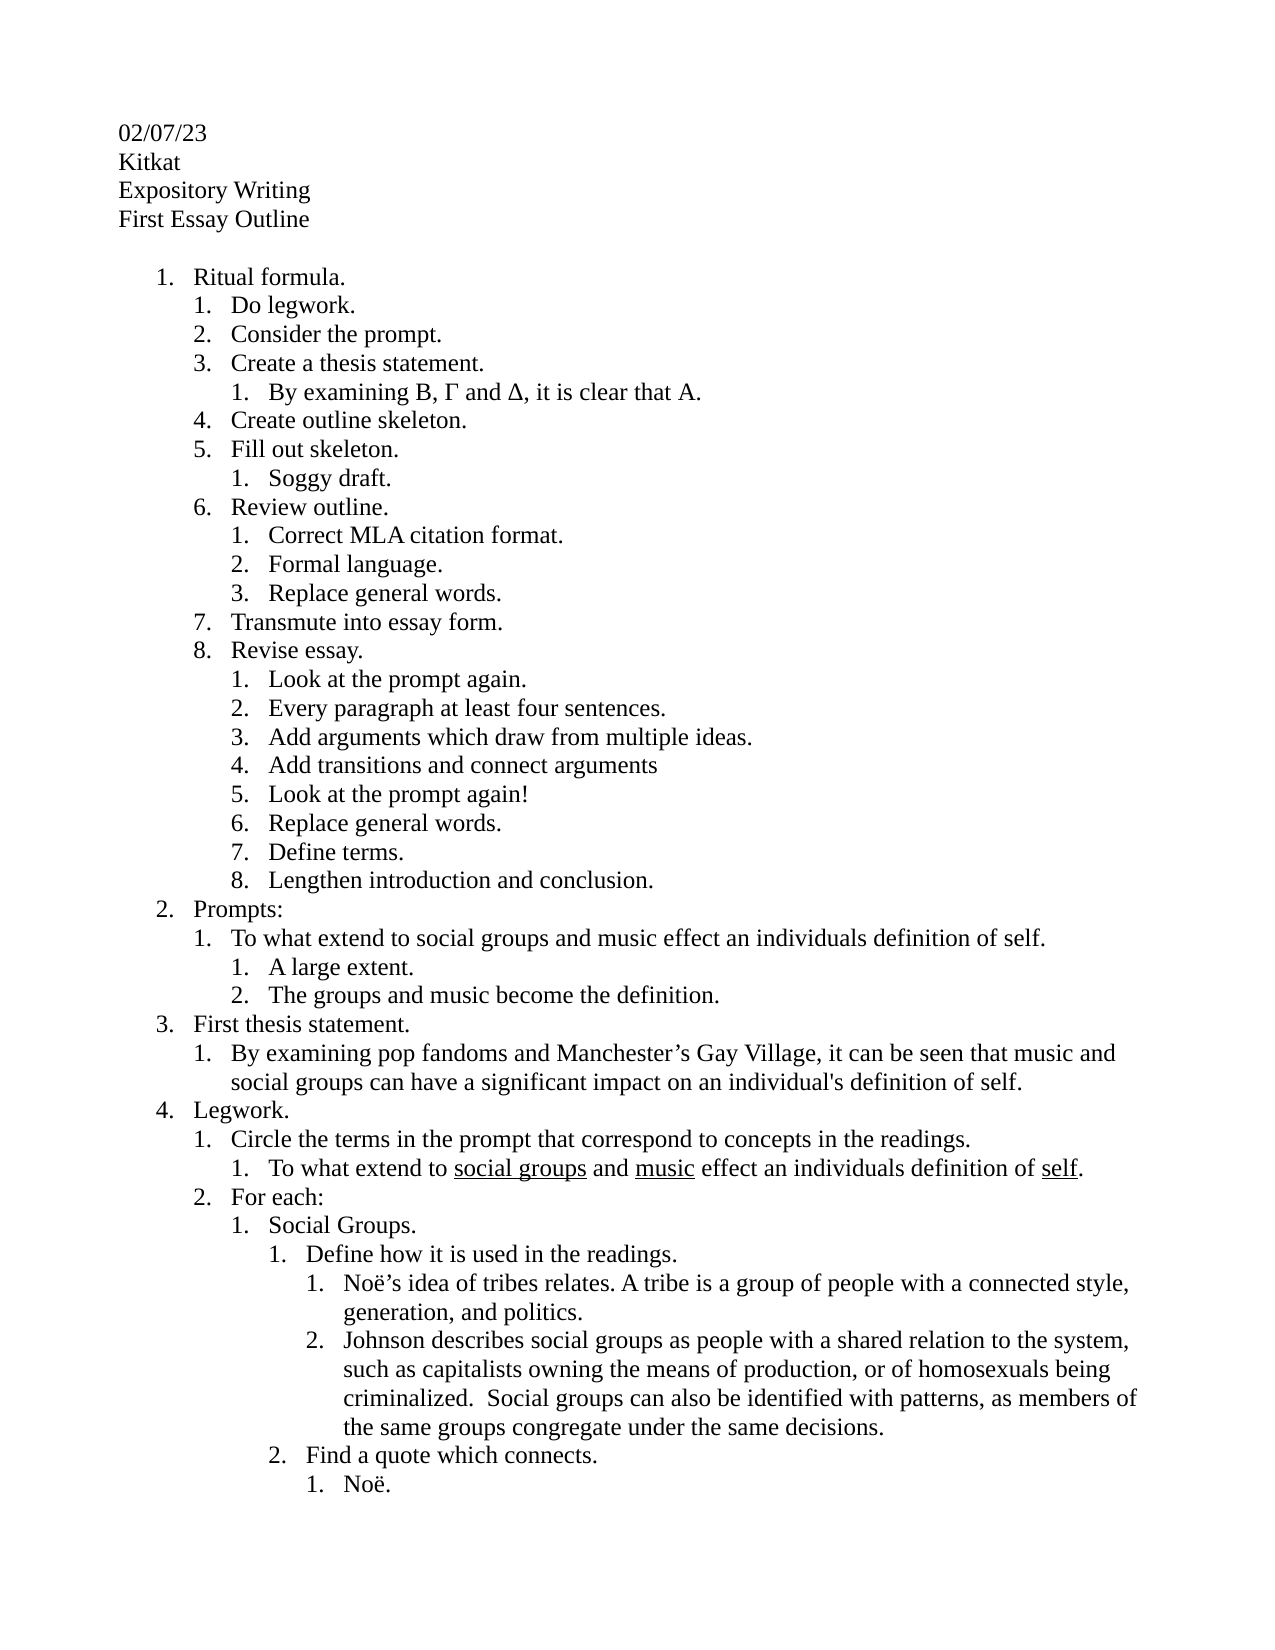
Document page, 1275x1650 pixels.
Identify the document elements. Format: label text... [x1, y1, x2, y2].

list Revise essay. [193, 636, 1157, 664]
text 02/07/23 [118, 118, 1157, 147]
list Soggy draft. [231, 463, 1157, 492]
list A large extent. [231, 952, 1157, 981]
list Add transitions and connect arguments [231, 751, 1157, 779]
list To what extend to social groups and music effect an individuals definition of self. [231, 1153, 1157, 1182]
list By examining pop fandoms and Manchester’s Gay Village, it can be seen that music and social groups can have a significant impact on an individual's definition of self. [193, 1038, 1157, 1096]
list First thesis statement. [156, 1009, 1157, 1038]
list Do legwork. [193, 291, 1157, 319]
list Every paragraph at least four sentences. [231, 693, 1157, 722]
list Replace general words. [231, 578, 1157, 607]
text First Essay Outline [118, 204, 1157, 233]
list Define terms. [231, 837, 1157, 866]
list Johnson describes social groups as people with a shared relation to the system, such as capitalists owning the means of production, or of homosexuals being criminalized. Social groups can also be identified with patterns, as members of the same groups congregate under the same decisions. [306, 1326, 1157, 1441]
text Kitkat [118, 147, 1157, 176]
list Prompts: [156, 894, 1157, 923]
list By examining Β, Γ and Δ, it is clear that Α. [231, 377, 1157, 406]
list Transmute into essay form. [193, 607, 1157, 636]
list Social Groups. [231, 1211, 1157, 1239]
list The groups and music become the definition. [231, 981, 1157, 1009]
list Noë’s idea of tribes relates. A tribe is a group of people with a connected style, generation, and politics. [306, 1268, 1157, 1326]
list Look at the prompt again! [231, 779, 1157, 808]
list To what extend to social groups and music effect an individuals definition of self. [193, 923, 1157, 952]
list Ritual formula. [156, 262, 1157, 291]
list Create outline skeleton. [193, 406, 1157, 434]
list Correct MLA citation format. [231, 521, 1157, 549]
list For each: [193, 1182, 1157, 1211]
text Expository Writing [118, 176, 1157, 204]
list Fill out skeleton. [193, 434, 1157, 463]
list Consider the prompt. [193, 319, 1157, 348]
list Review outline. [193, 492, 1157, 521]
list Look at the prompt again. [231, 664, 1157, 693]
list Define how it is used in the readings. [268, 1239, 1157, 1268]
list Legwork. [156, 1096, 1157, 1124]
list Replace general words. [231, 808, 1157, 837]
list Circle the terms in the prompt that correspond to concepts in the readings. [193, 1124, 1157, 1153]
list Noë. [306, 1469, 1157, 1498]
list Add arguments which draw from multiple ideas. [231, 722, 1157, 751]
list Find a quote which connects. [268, 1441, 1157, 1469]
list Formal language. [231, 549, 1157, 578]
list Create a thesis statement. [193, 348, 1157, 377]
list Lengthen introduction and conclusion. [231, 866, 1157, 894]
